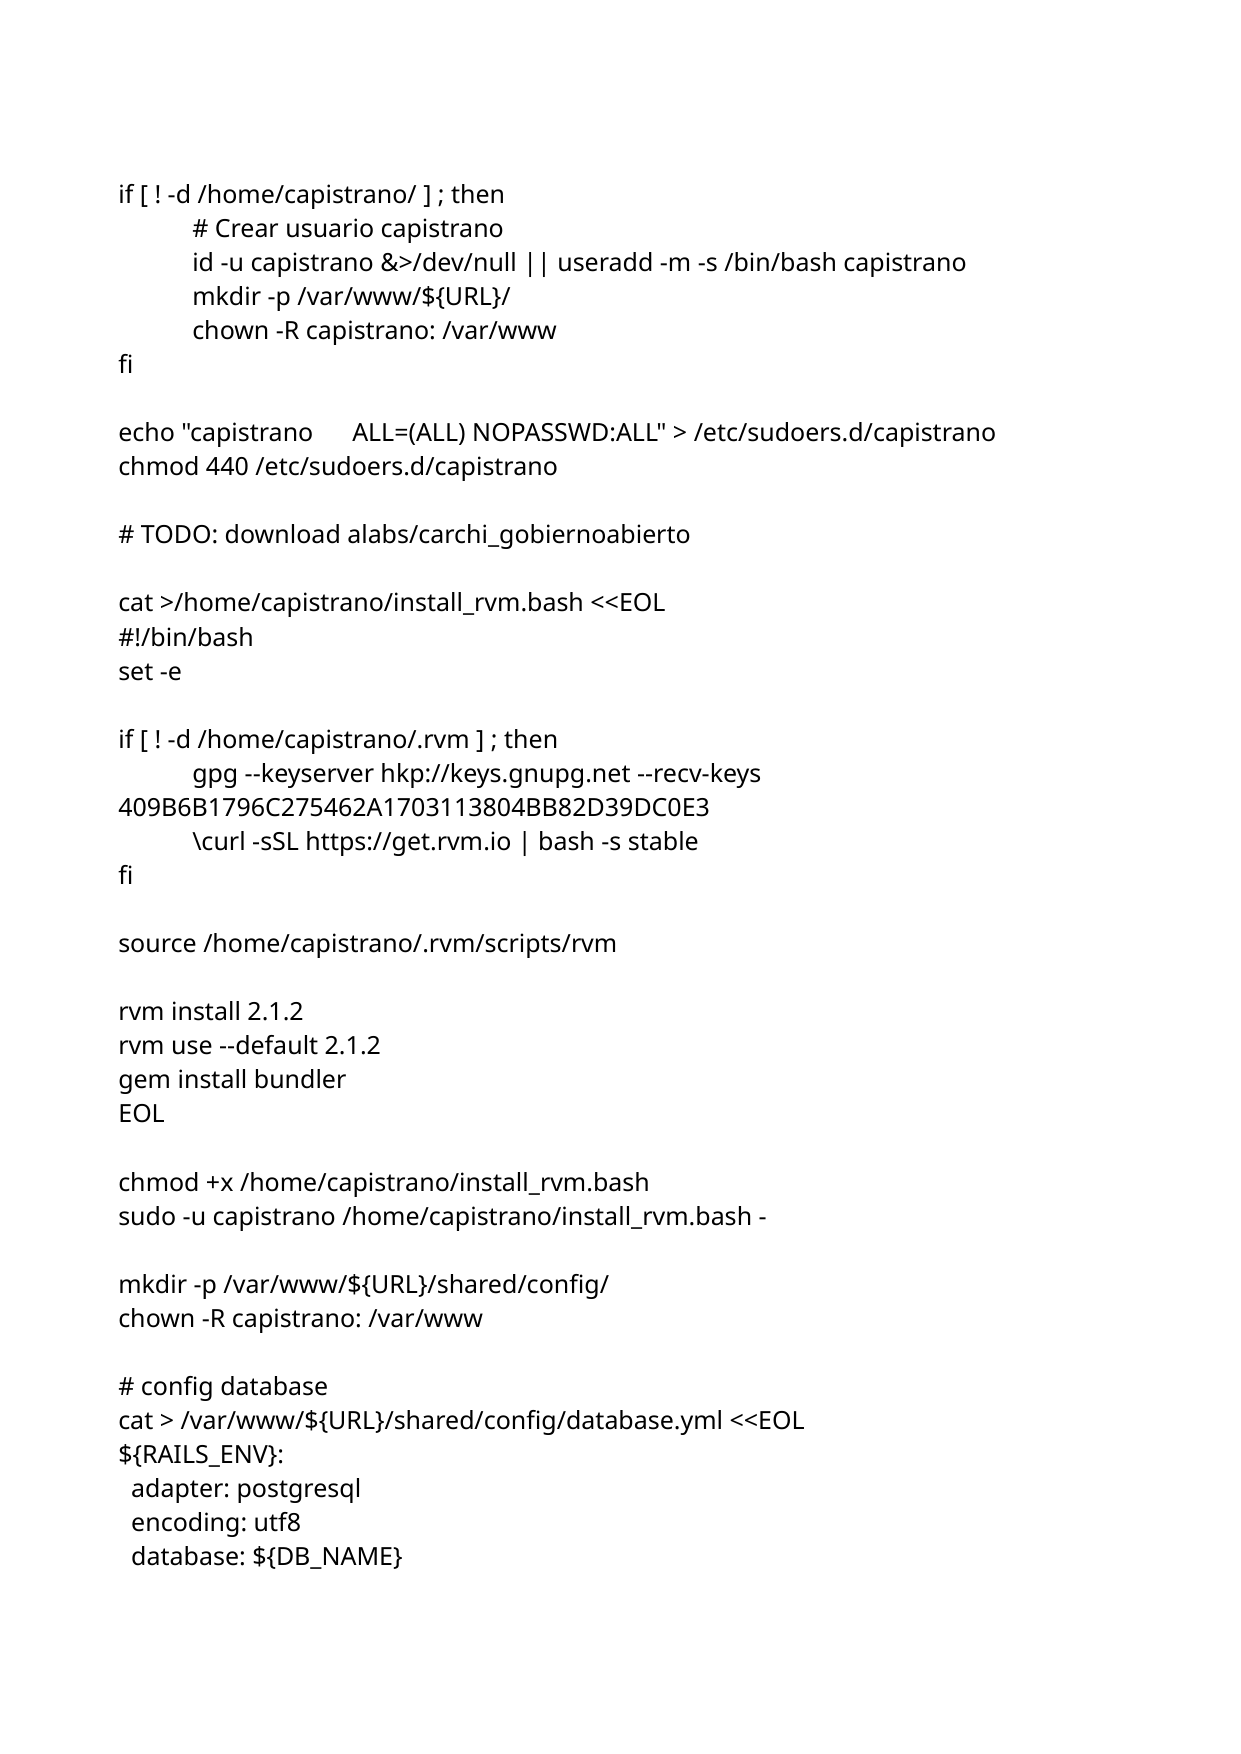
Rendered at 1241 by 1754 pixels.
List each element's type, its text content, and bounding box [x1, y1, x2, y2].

text \curl -sSL https://get.rvm.io | bash -s stable [118, 823, 1122, 858]
text cat > /var/www/${URL}/shared/config/database.yml <<EOL [118, 1403, 1122, 1437]
text sudo -u capistrano /home/capistrano/install_rvm.bash - [118, 1198, 1122, 1232]
text mkdir -p /var/www/${URL}/ [118, 278, 1122, 313]
text gem install bundler [118, 1062, 1122, 1096]
text adapter: postgresql [118, 1471, 1122, 1505]
text EOL [118, 1096, 1122, 1130]
text mkdir -p /var/www/${URL}/shared/config/ [118, 1266, 1122, 1300]
text set -e [118, 653, 1122, 687]
text # TODO: download alabs/carchi_gobiernoabierto [118, 517, 1122, 551]
text ${RAILS_ENV}: [118, 1437, 1122, 1471]
text chown -R capistrano: /var/www [118, 1300, 1122, 1334]
text gpg --keyserver hkp://keys.gnupg.net --recv-keys 409B6B1796C275462A1703113804BB82D39DC0E3 [118, 755, 1122, 823]
text source /home/capistrano/.rvm/scripts/rvm [118, 926, 1122, 960]
text fi [118, 347, 1122, 381]
text chown -R capistrano: /var/www [118, 313, 1122, 347]
text cat >/home/capistrano/install_rvm.bash <<EOL [118, 585, 1122, 619]
text encoding: utf8 [118, 1505, 1122, 1539]
text rvm use --default 2.1.2 [118, 1028, 1122, 1062]
text #!/bin/bash [118, 619, 1122, 653]
text if [ ! -d /home/capistrano/.rvm ] ; then [118, 721, 1122, 755]
text # Crear usuario capistrano [118, 210, 1122, 244]
text echo "capistrano ALL=(ALL) NOPASSWD:ALL" > /etc/sudoers.d/capistrano [118, 415, 1122, 449]
text database: ${DB_NAME} [118, 1539, 1122, 1573]
text id -u capistrano &>/dev/null || useradd -m -s /bin/bash capistrano [118, 244, 1122, 278]
text chmod 440 /etc/sudoers.d/capistrano [118, 449, 1122, 483]
text # config database [118, 1368, 1122, 1403]
text fi [118, 858, 1122, 892]
text rvm install 2.1.2 [118, 994, 1122, 1028]
text chmod +x /home/capistrano/install_rvm.bash [118, 1164, 1122, 1198]
text if [ ! -d /home/capistrano/ ] ; then [118, 176, 1122, 210]
